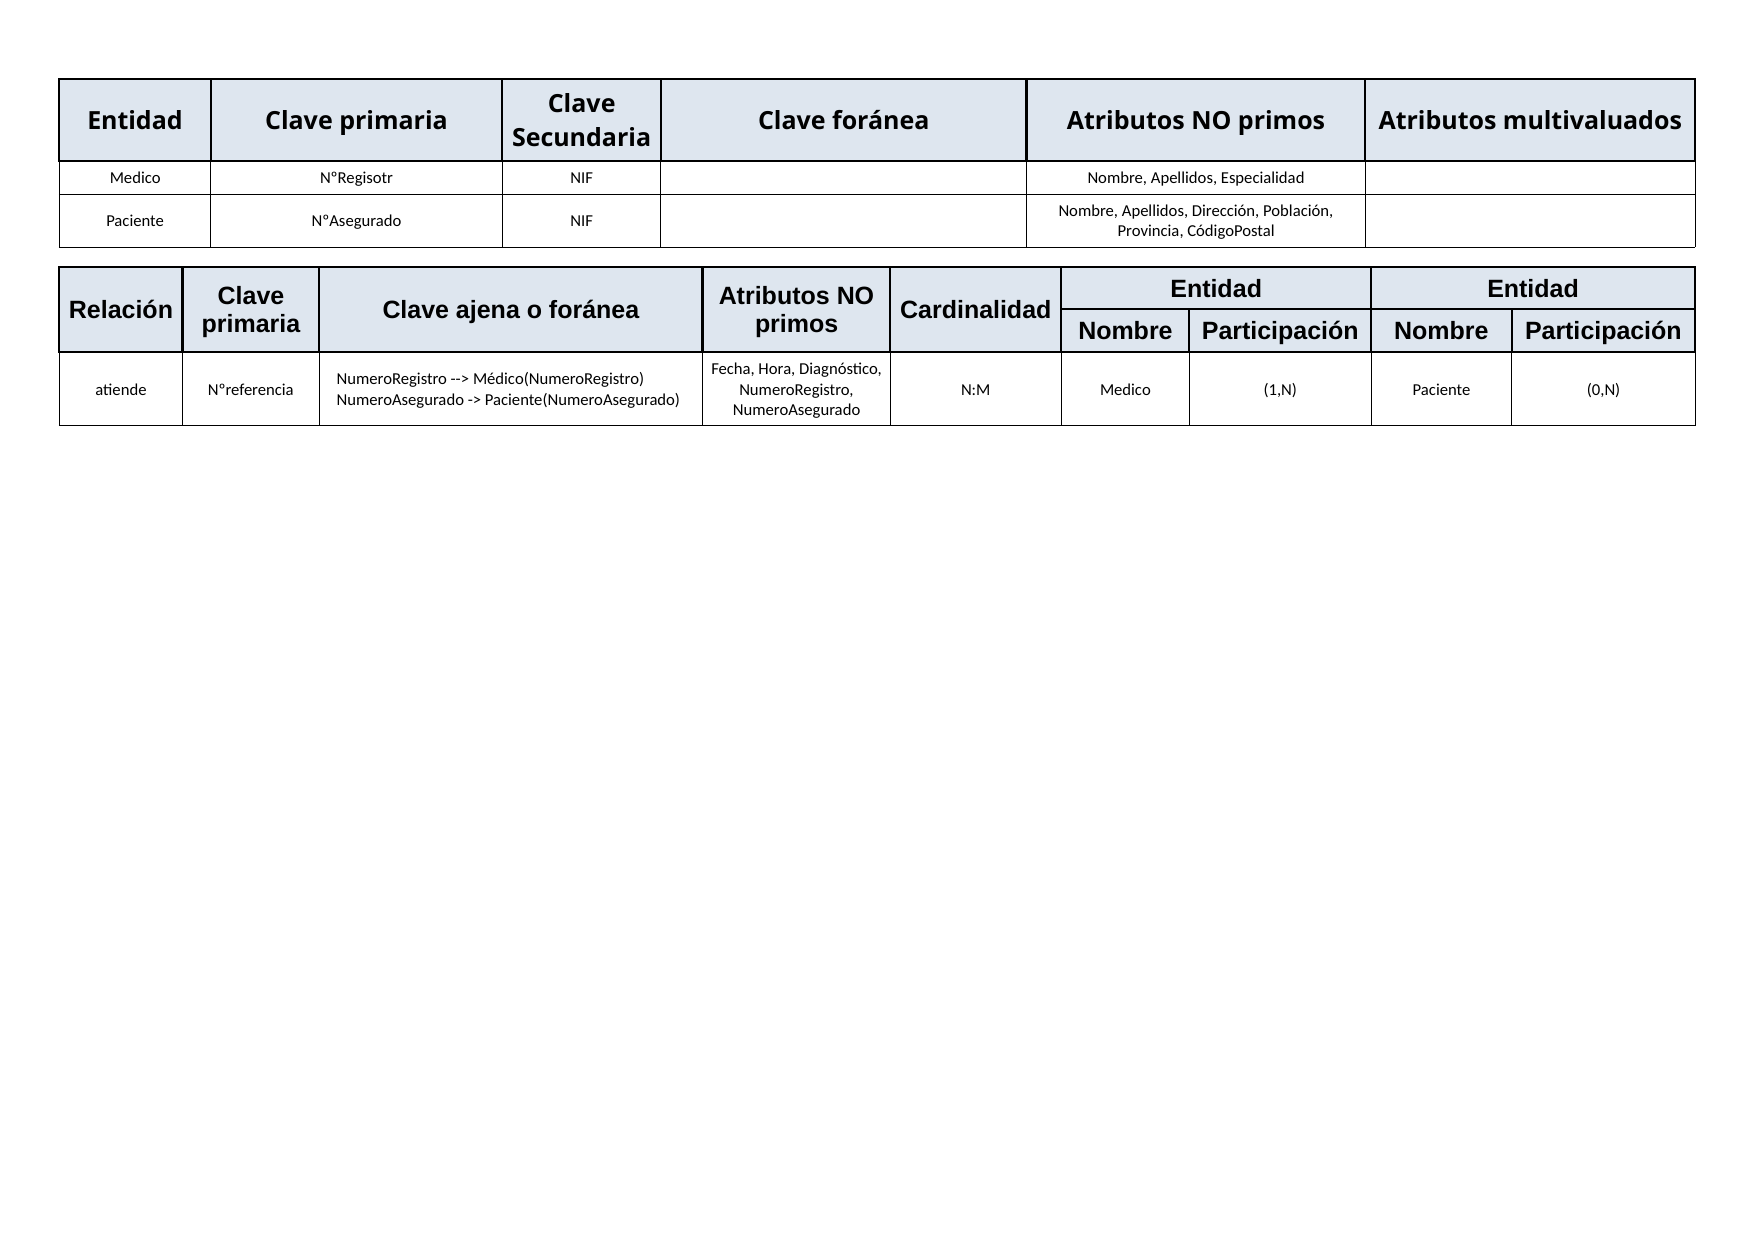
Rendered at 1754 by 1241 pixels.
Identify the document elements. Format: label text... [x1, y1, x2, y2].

table_header Clave ajena o foránea [320, 268, 701, 351]
table_cell (1,N) [1190, 353, 1371, 425]
table_cell (0,N) [1512, 353, 1695, 425]
table_header Entidad [1372, 268, 1694, 308]
table_cell Medico [60, 162, 210, 194]
table_header Clave primaria [212, 80, 501, 160]
table_cell Medico [1062, 353, 1189, 425]
table_header Relación [60, 268, 181, 351]
table_cell NIF [503, 162, 660, 194]
table_cell Nºreferencia [183, 353, 319, 425]
table_cell NºRegisotr [211, 162, 502, 194]
table_cell [1366, 162, 1695, 194]
table_header Atributos NO primos [1028, 80, 1364, 160]
table_cell Paciente [60, 195, 210, 246]
table_header Atributos NO primos [704, 268, 889, 351]
table_header Entidad [60, 80, 210, 160]
table_cell N:M [891, 353, 1061, 425]
table_cell Paciente [1372, 353, 1511, 425]
table_cell NIF [503, 195, 660, 246]
table_cell [661, 195, 1026, 246]
table_header Entidad [1062, 268, 1370, 308]
table_cell NumeroRegistro --> Médico(NumeroRegistro) NumeroAsegurado -> Paciente(NumeroAsegurado) [320, 353, 702, 425]
table_cell NºAsegurado [211, 195, 502, 246]
table_cell Nombre [1062, 310, 1188, 351]
table_header Clave primaria [184, 268, 318, 351]
table_cell atiende [60, 353, 182, 425]
table_cell Nombre, Apellidos, Dirección, Población, Provincia, CódigoPostal [1027, 195, 1365, 246]
table_cell [661, 162, 1026, 194]
table_cell Participación [1190, 310, 1370, 351]
table_header Atributos multivaluados [1366, 80, 1694, 160]
table_cell Nombre, Apellidos, Especialidad [1027, 162, 1365, 194]
table_cell Participación [1513, 310, 1694, 351]
table_header Clave foránea [662, 80, 1025, 160]
table_header Clave Secundaria [503, 80, 660, 160]
table_cell Fecha, Hora, Diagnóstico, NumeroRegistro, NumeroAsegurado [703, 353, 890, 425]
table_cell [1366, 195, 1695, 246]
table_header Cardinalidad [891, 268, 1060, 351]
table_cell Nombre [1372, 310, 1511, 351]
